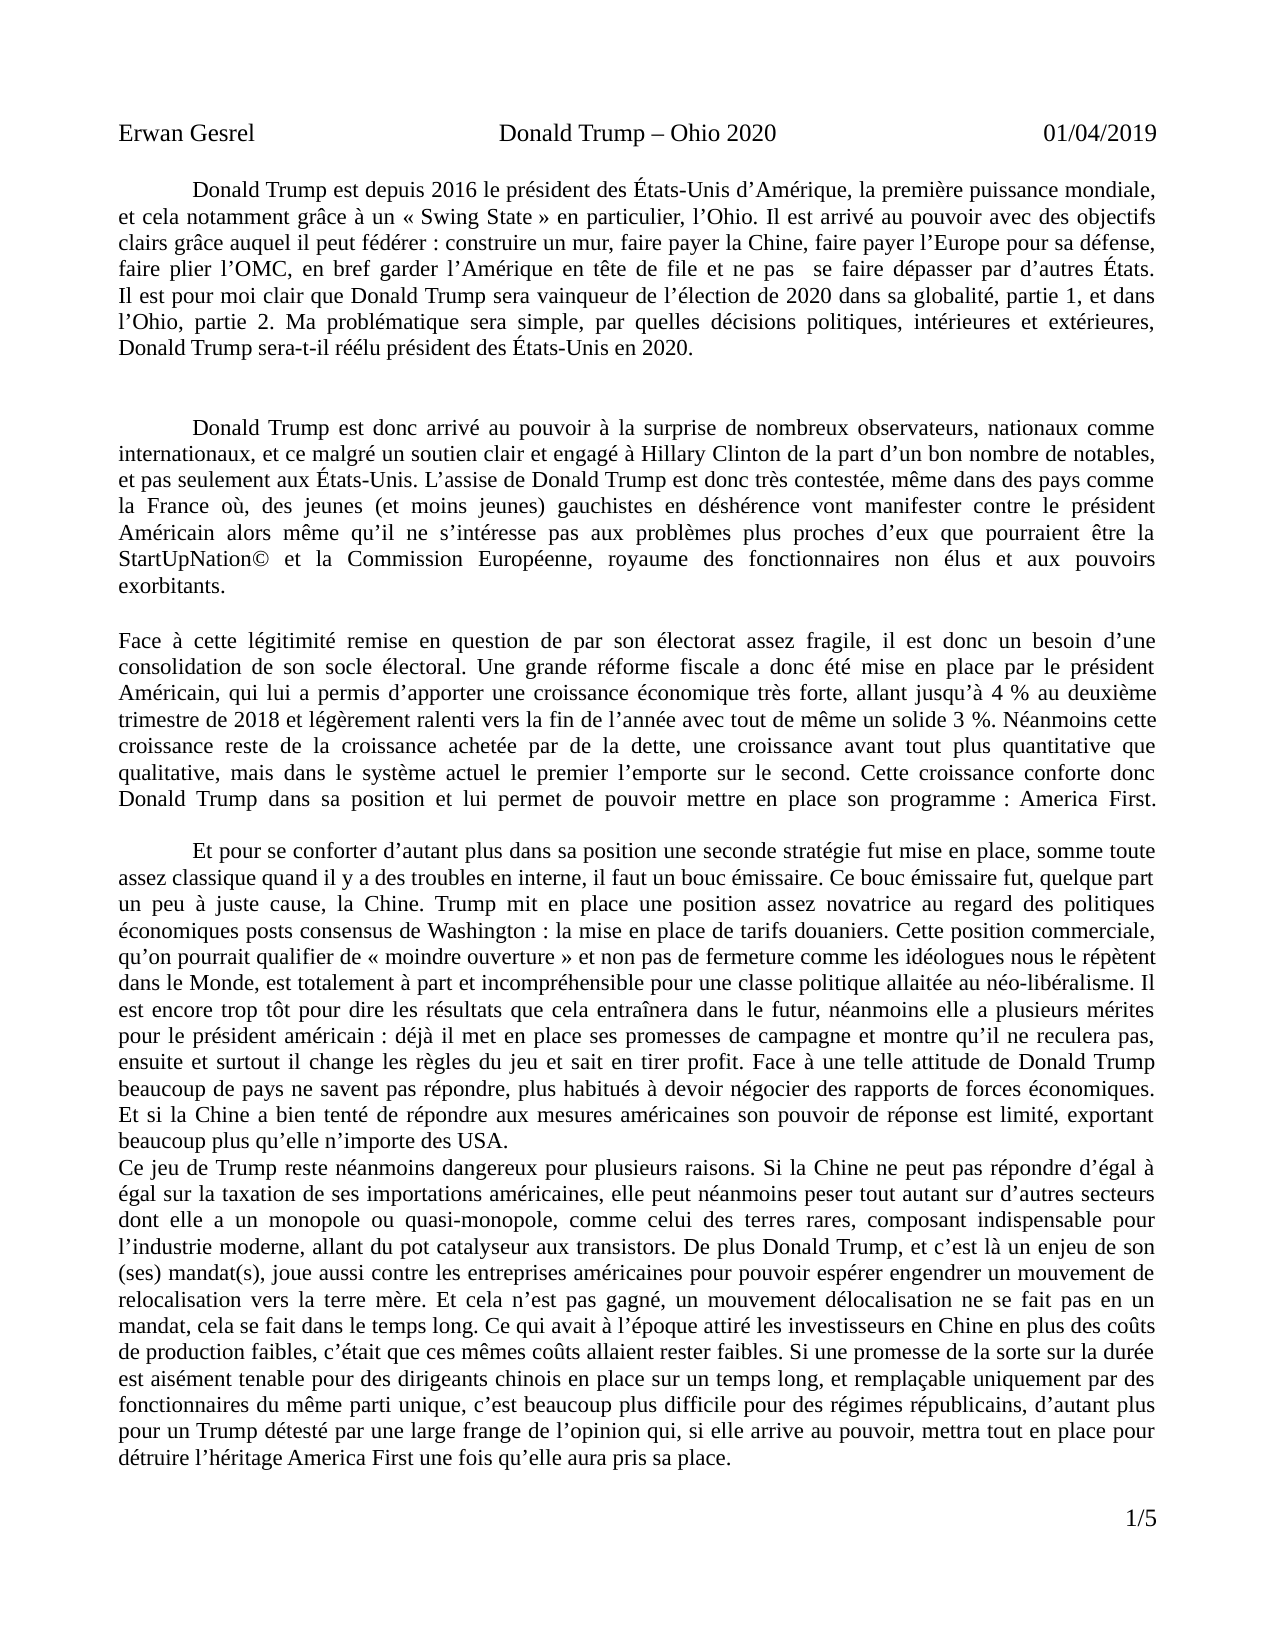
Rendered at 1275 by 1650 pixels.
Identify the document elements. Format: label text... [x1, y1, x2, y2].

text Face à cette légitimité remise en question de par son électorat assez fragile, il est donc un besoin d’une consolidation de son socle électoral. Une grande réforme fiscale a donc été mise en place par le président Américain, qui lui a permis d’apporter une croissance économique très forte, allant jusqu’à 4 % au deuxième trimestre de 2018 et légèrement ralenti vers la fin de l’année avec tout de même un solide 3 %. Néanmoins cette croissance reste de la croissance achetée par de la dette, une croissance avant tout plus quantitative que qualitative, mais dans le système actuel le premier l’emporte sur le second. Cette croissance conforte donc Donald Trump dans sa position et lui permet de pouvoir mettre en place son programme : America First. [118, 627, 1157, 838]
text Donald Trump est depuis 2016 le président des États-Unis d’Amérique, la première puissance mondiale, et cela notamment grâce à un « Swing State » en particulier, l’Ohio. Il est arrivé au pouvoir avec des objectifs clairs grâce auquel il peut fédérer : construire un mur, faire payer la Chine, faire payer l’Europe pour sa défense, faire plier l’OMC, en bref garder l’Amérique en tête de file et ne pas se faire dépasser par d’autres États. Il est pour moi clair que Donald Trump sera vainqueur de l’élection de 2020 dans sa globalité, partie 1, et dans l’Ohio, partie 2. Ma problématique sera simple, par quelles décisions politiques, intérieures et extérieures, Donald Trump sera-t-il réélu président des États-Unis en 2020. [118, 176, 1157, 361]
text Donald Trump est donc arrivé au pouvoir à la surprise de nombreux observateurs, nationaux comme internationaux, et ce malgré un soutien clair et engagé à Hillary Clinton de la part d’un bon nombre de notables, et pas seulement aux États-Unis. L’assise de Donald Trump est donc très contestée, même dans des pays comme la France où, des jeunes (et moins jeunes) gauchistes en déshérence vont manifester contre le président Américain alors même qu’il ne s’intéresse pas aux problèmes plus proches d’eux que pourraient être la StartUpNation© et la Commission Européenne, royaume des fonctionnaires non élus et aux pouvoirs exorbitants. [118, 413, 1157, 627]
text Et pour se conforter d’autant plus dans sa position une seconde stratégie fut mise en place, somme toute assez classique quand il y a des troubles en interne, il faut un bouc émissaire. Ce bouc émissaire fut, quelque part un peu à juste cause, la Chine. Trump mit en place une position assez novatrice au regard des politiques économiques posts consensus de Washington : la mise en place de tarifs douaniers. Cette position commerciale, qu’on pourrait qualifier de « moindre ouverture » et non pas de fermeture comme les idéologues nous le répètent dans le Monde, est totalement à part et incompréhensible pour une classe politique allaitée au néo-libéralisme. Il est encore trop tôt pour dire les résultats que cela entraînera dans le futur, néanmoins elle a plusieurs mérites pour le président américain : déjà il met en place ses promesses de campagne et montre qu’il ne reculera pas, ensuite et surtout il change les règles du jeu et sait en tirer profit. Face à une telle attitude de Donald Trump beaucoup de pays ne savent pas répondre, plus habitués à devoir négocier des rapports de forces économiques. Et si la Chine a bien tenté de répondre aux mesures américaines son pouvoir de réponse est limité, exportant beaucoup plus qu’elle n’importe des USA. [118, 838, 1157, 1154]
text Ce jeu de Trump reste néanmoins dangereux pour plusieurs raisons. Si la Chine ne peut pas répondre d’égal à égal sur la taxation de ses importations américaines, elle peut néanmoins peser tout autant sur d’autres secteurs dont elle a un monopole ou quasi-monopole, comme celui des terres rares, composant indispensable pour l’industrie moderne, allant du pot catalyseur aux transistors. De plus Donald Trump, et c’est là un enjeu de son (ses) mandat(s), joue aussi contre les entreprises américaines pour pouvoir espérer engendrer un mouvement de relocalisation vers la terre mère. Et cela n’est pas gagné, un mouvement délocalisation ne se fait pas en un mandat, cela se fait dans le temps long. Ce qui avait à l’époque attiré les investisseurs en Chine en plus des coûts de production faibles, c’était que ces mêmes coûts allaient rester faibles. Si une promesse de la sorte sur la durée est aisément tenable pour des dirigeants chinois en place sur un temps long, et remplaçable uniquement par des fonctionnaires du même parti unique, c’est beaucoup plus difficile pour des régimes républicains, d’autant plus pour un Trump détesté par une large frange de l’opinion qui, si elle arrive au pouvoir, mettra tout en place pour détruire l’héritage America First une fois qu’elle aura pris sa place. [118, 1154, 1157, 1470]
